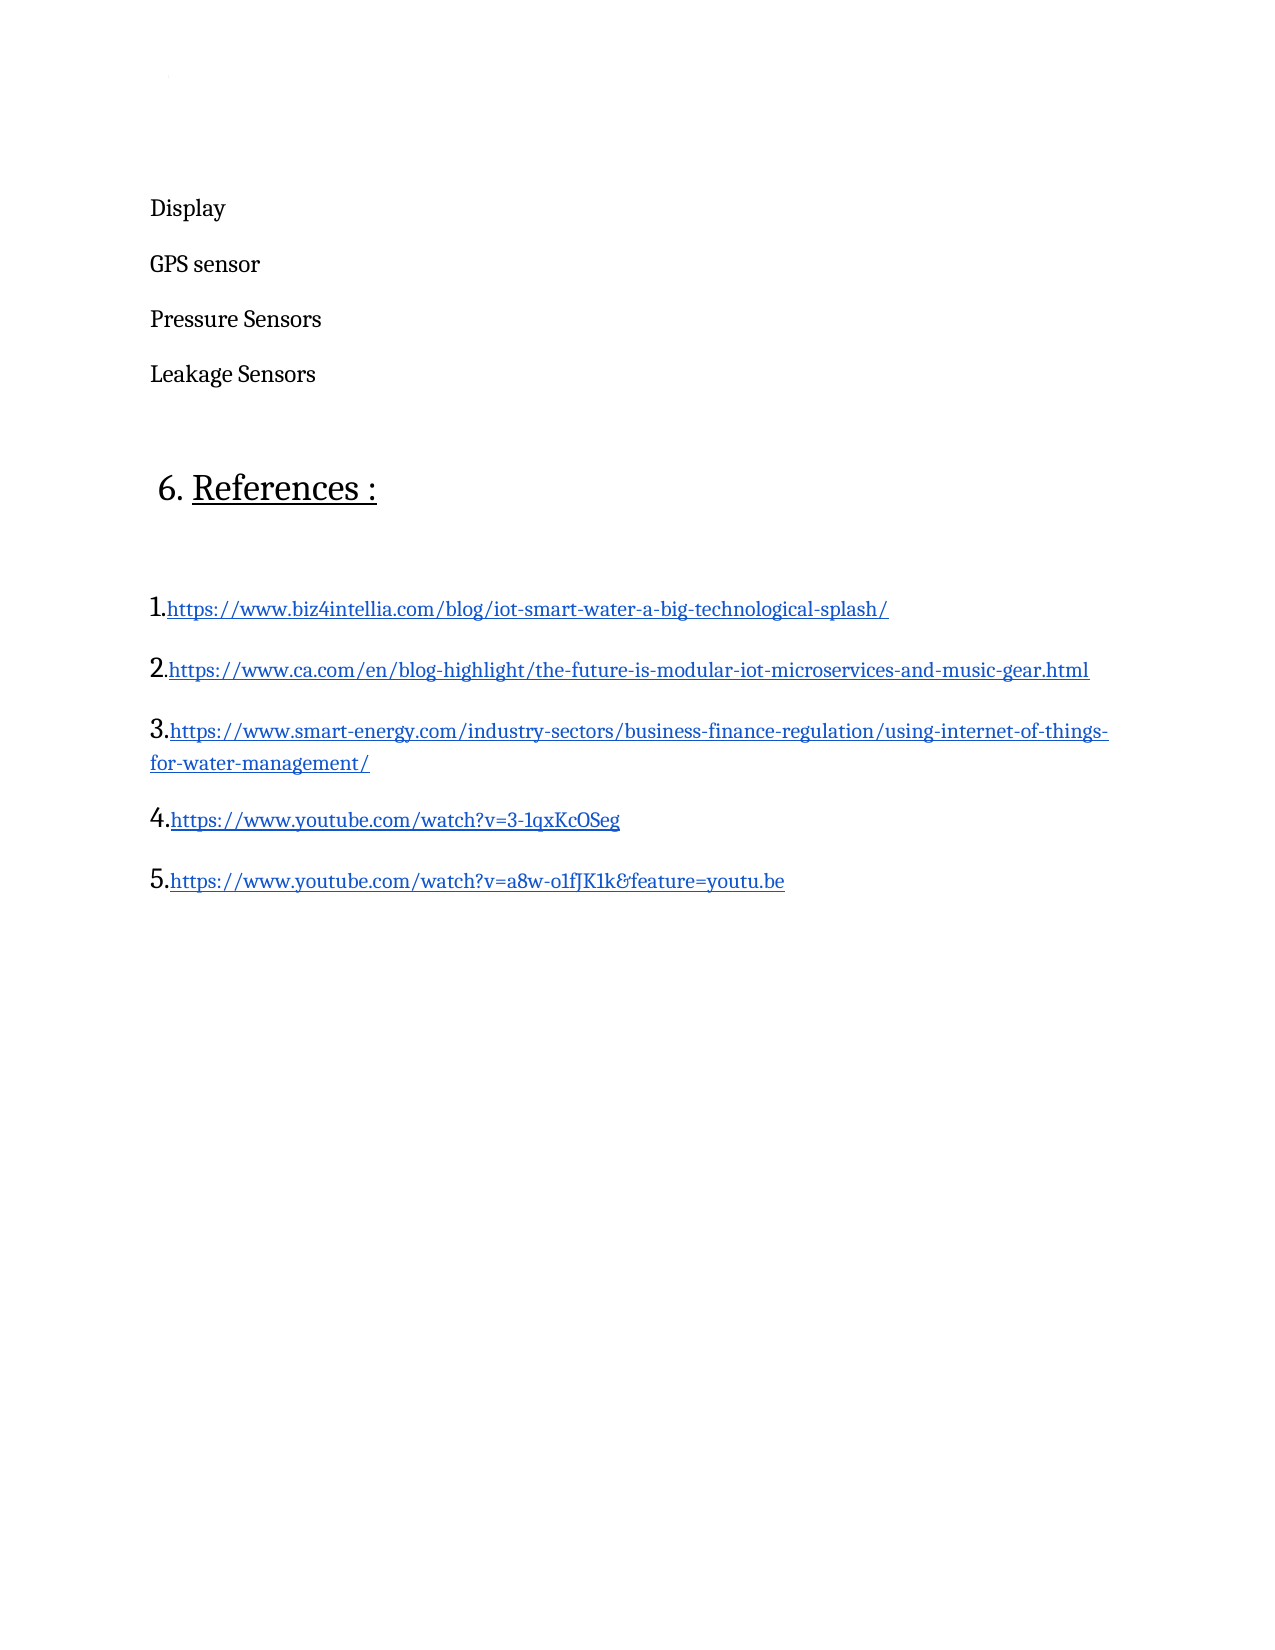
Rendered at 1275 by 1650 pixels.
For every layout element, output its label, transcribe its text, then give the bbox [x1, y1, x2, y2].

text 1.https://www.biz4intellia.com/blog/iot-smart-water-a-big-technological-splash/ [150, 590, 1125, 623]
text 5.https://www.youtube.com/watch?v=a8w-o1fJK1k&feature=youtu.be [150, 863, 1125, 896]
text 4.https://www.youtube.com/watch?v=3-1qxKcOSeg [150, 802, 1125, 835]
text Pressure Sensors [150, 305, 1125, 333]
text Leakage Sensors [150, 360, 1125, 389]
text 6. References : [150, 466, 1125, 509]
text 2.https://www.ca.com/en/blog-highlight/the-future-is-modular-iot-microservices-and-music-gear.html [150, 651, 1125, 684]
text GPS sensor [150, 249, 1125, 278]
text Display [150, 194, 1125, 223]
text 3.https://www.smart-energy.com/industry-sectors/business-finance-regulation/using-internet-of-things-for-water-management/ [150, 712, 1125, 776]
